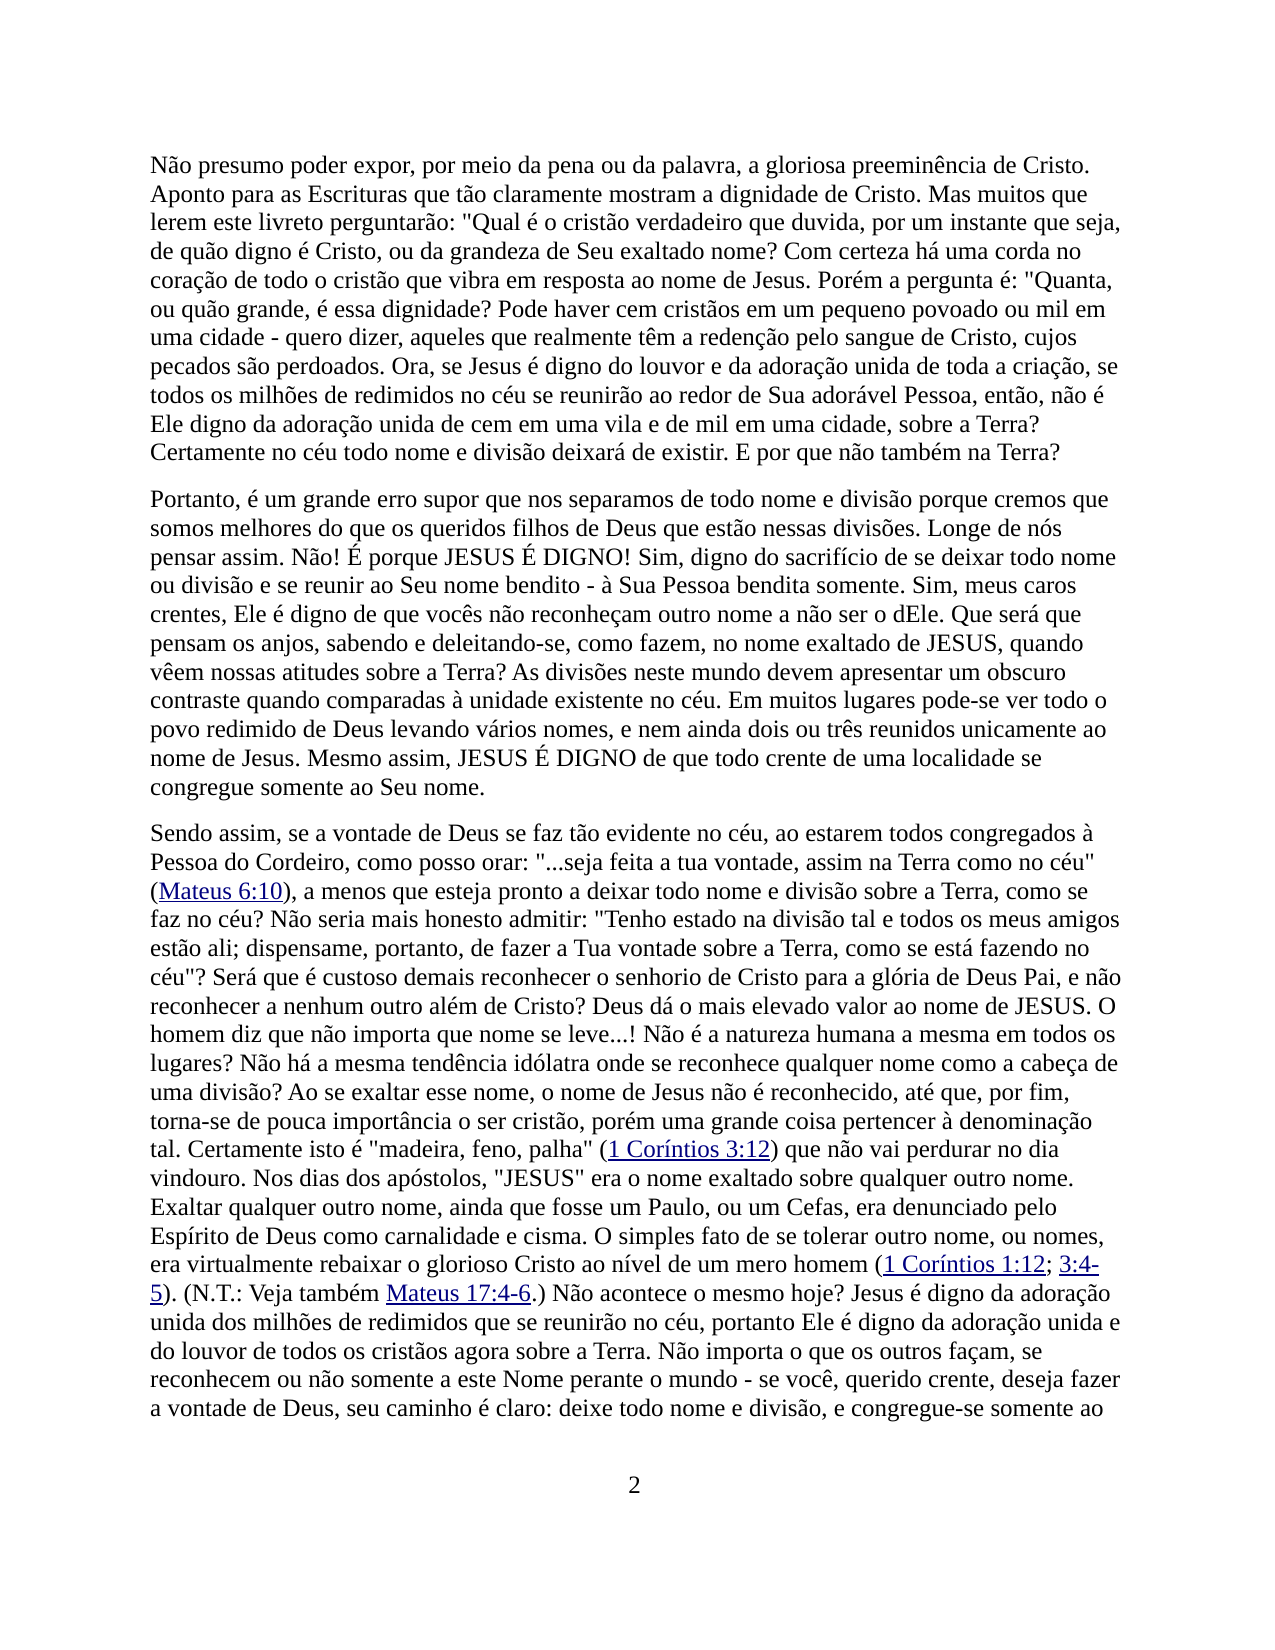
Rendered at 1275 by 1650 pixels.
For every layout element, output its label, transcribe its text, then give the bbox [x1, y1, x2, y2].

text Não presumo poder expor, por meio da pena ou da palavra, a gloriosa preeminência de Cristo. Aponto para as Escrituras que tão claramente mostram a dignidade de Cristo. Mas muitos que lerem este livreto perguntarão: "Qual é o cristão verdadeiro que duvida, por um instante que seja, de quão digno é Cristo, ou da grandeza de Seu exaltado nome? Com certeza há uma corda no coração de todo o cristão que vibra em resposta ao nome de Jesus. Porém a pergunta é: "Quanta, ou quão grande, é essa dignidade? Pode haver cem cristãos em um pequeno povoado ou mil em uma cidade - quero dizer, aqueles que realmente têm a redenção pelo sangue de Cristo, cujos pecados são perdoados. Ora, se Jesus é digno do louvor e da adoração unida de toda a criação, se todos os milhões de redimidos no céu se reunirão ao redor de Sua adorável Pessoa, então, não é Ele digno da adoração unida de cem em uma vila e de mil em uma cidade, sobre a Terra? Certamente no céu todo nome e divisão deixará de existir. E por que não também na Terra? [150, 150, 1125, 466]
text Portanto, é um grande erro supor que nos separamos de todo nome e divisão porque cremos que somos melhores do que os queridos filhos de Deus que estão nessas divisões. Longe de nós pensar assim. Não! É porque JESUS É DIGNO! Sim, digno do sacrifício de se deixar todo nome ou divisão e se reunir ao Seu nome bendito - à Sua Pessoa bendita somente. Sim, meus caros crentes, Ele é digno de que vocês não reconheçam outro nome a não ser o dEle. Que será que pensam os anjos, sabendo e deleitando-se, como fazem, no nome exaltado de JESUS, quando vêem nossas atitudes sobre a Terra? As divisões neste mundo devem apresentar um obscuro contraste quando comparadas à unidade existente no céu. Em muitos lugares pode-se ver todo o povo redimido de Deus levando vários nomes, e nem ainda dois ou três reunidos unicamente ao nome de Jesus. Mesmo assim, JESUS É DIGNO de que todo crente de uma localidade se congregue somente ao Seu nome. [150, 484, 1125, 800]
text Sendo assim, se a vontade de Deus se faz tão evidente no céu, ao estarem todos congregados à Pessoa do Cordeiro, como posso orar: "...seja feita a tua vontade, assim na Terra como no céu" (Mateus 6:10), a menos que esteja pronto a deixar todo nome e divisão sobre a Terra, como se faz no céu? Não seria mais honesto admitir: "Tenho estado na divisão tal e todos os meus amigos estão ali; dispensame, portanto, de fazer a Tua vontade sobre a Terra, como se está fazendo no céu"? Será que é custoso demais reconhecer o senhorio de Cristo para a glória de Deus Pai, e não reconhecer a nenhum outro além de Cristo? Deus dá o mais elevado valor ao nome de JESUS. O homem diz que não importa que nome se leve...! Não é a natureza humana a mesma em todos os lugares? Não há a mesma tendência idólatra onde se reconhece qualquer nome como a cabeça de uma divisão? Ao se exaltar esse nome, o nome de Jesus não é reconhecido, até que, por fim, torna-se de pouca importância o ser cristão, porém uma grande coisa pertencer à denominação tal. Certamente isto é "madeira, feno, palha" (1 Coríntios 3:12) que não vai perdurar no dia vindouro. Nos dias dos apóstolos, "JESUS" era o nome exaltado sobre qualquer outro nome. Exaltar qualquer outro nome, ainda que fosse um Paulo, ou um Cefas, era denunciado pelo Espírito de Deus como carnalidade e cisma. O simples fato de se tolerar outro nome, ou nomes, era virtualmente rebaixar o glorioso Cristo ao nível de um mero homem (1 Coríntios 1:12; 3:4-5). (N.T.: Veja também Mateus 17:4-6.) Não acontece o mesmo hoje? Jesus é digno da adoração unida dos milhões de redimidos que se reunirão no céu, portanto Ele é digno da adoração unida e do louvor de todos os cristãos agora sobre a Terra. Não importa o que os outros façam, se reconhecem ou não somente a este Nome perante o mundo - se você, querido crente, deseja fazer a vontade de Deus, seu caminho é claro: deixe todo nome e divisão, e congregue-se somente ao [150, 818, 1125, 1422]
